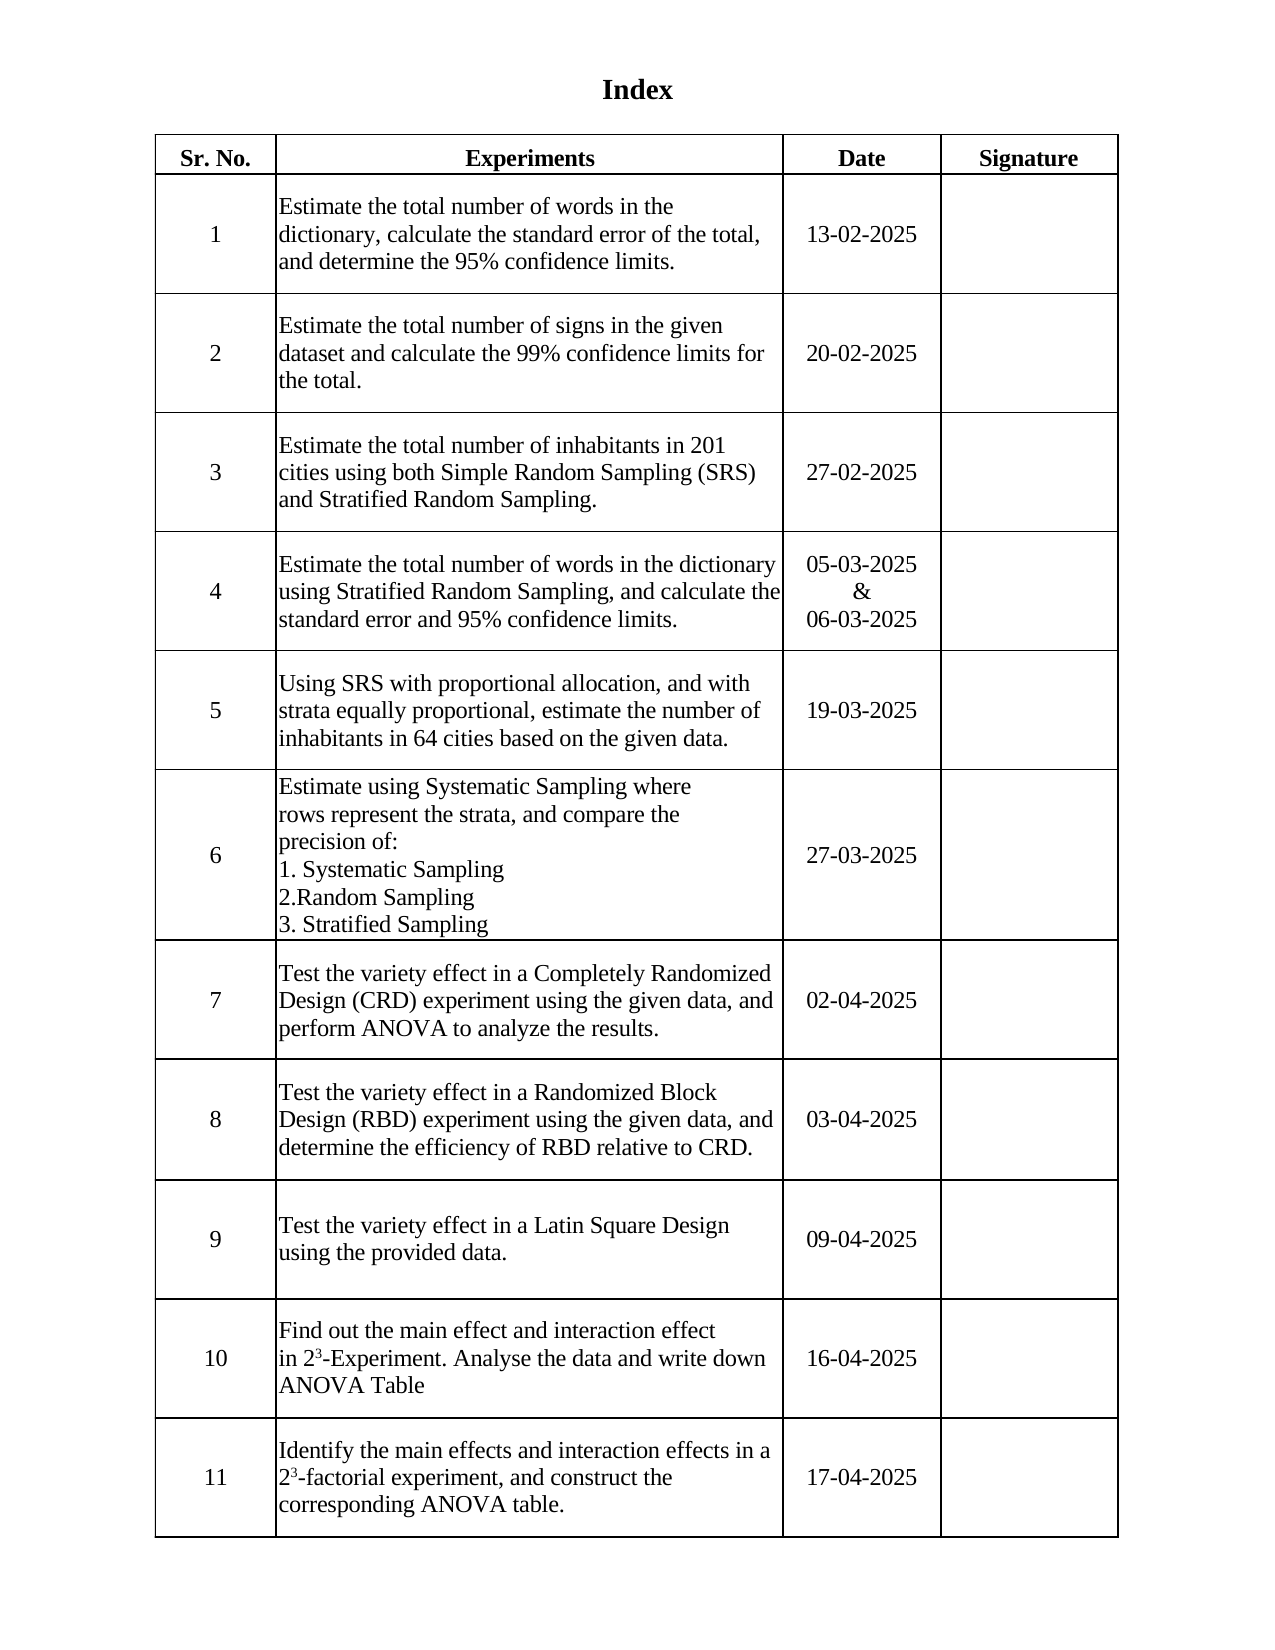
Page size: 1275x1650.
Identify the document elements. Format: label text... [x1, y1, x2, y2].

text Index [43, 72, 1231, 106]
